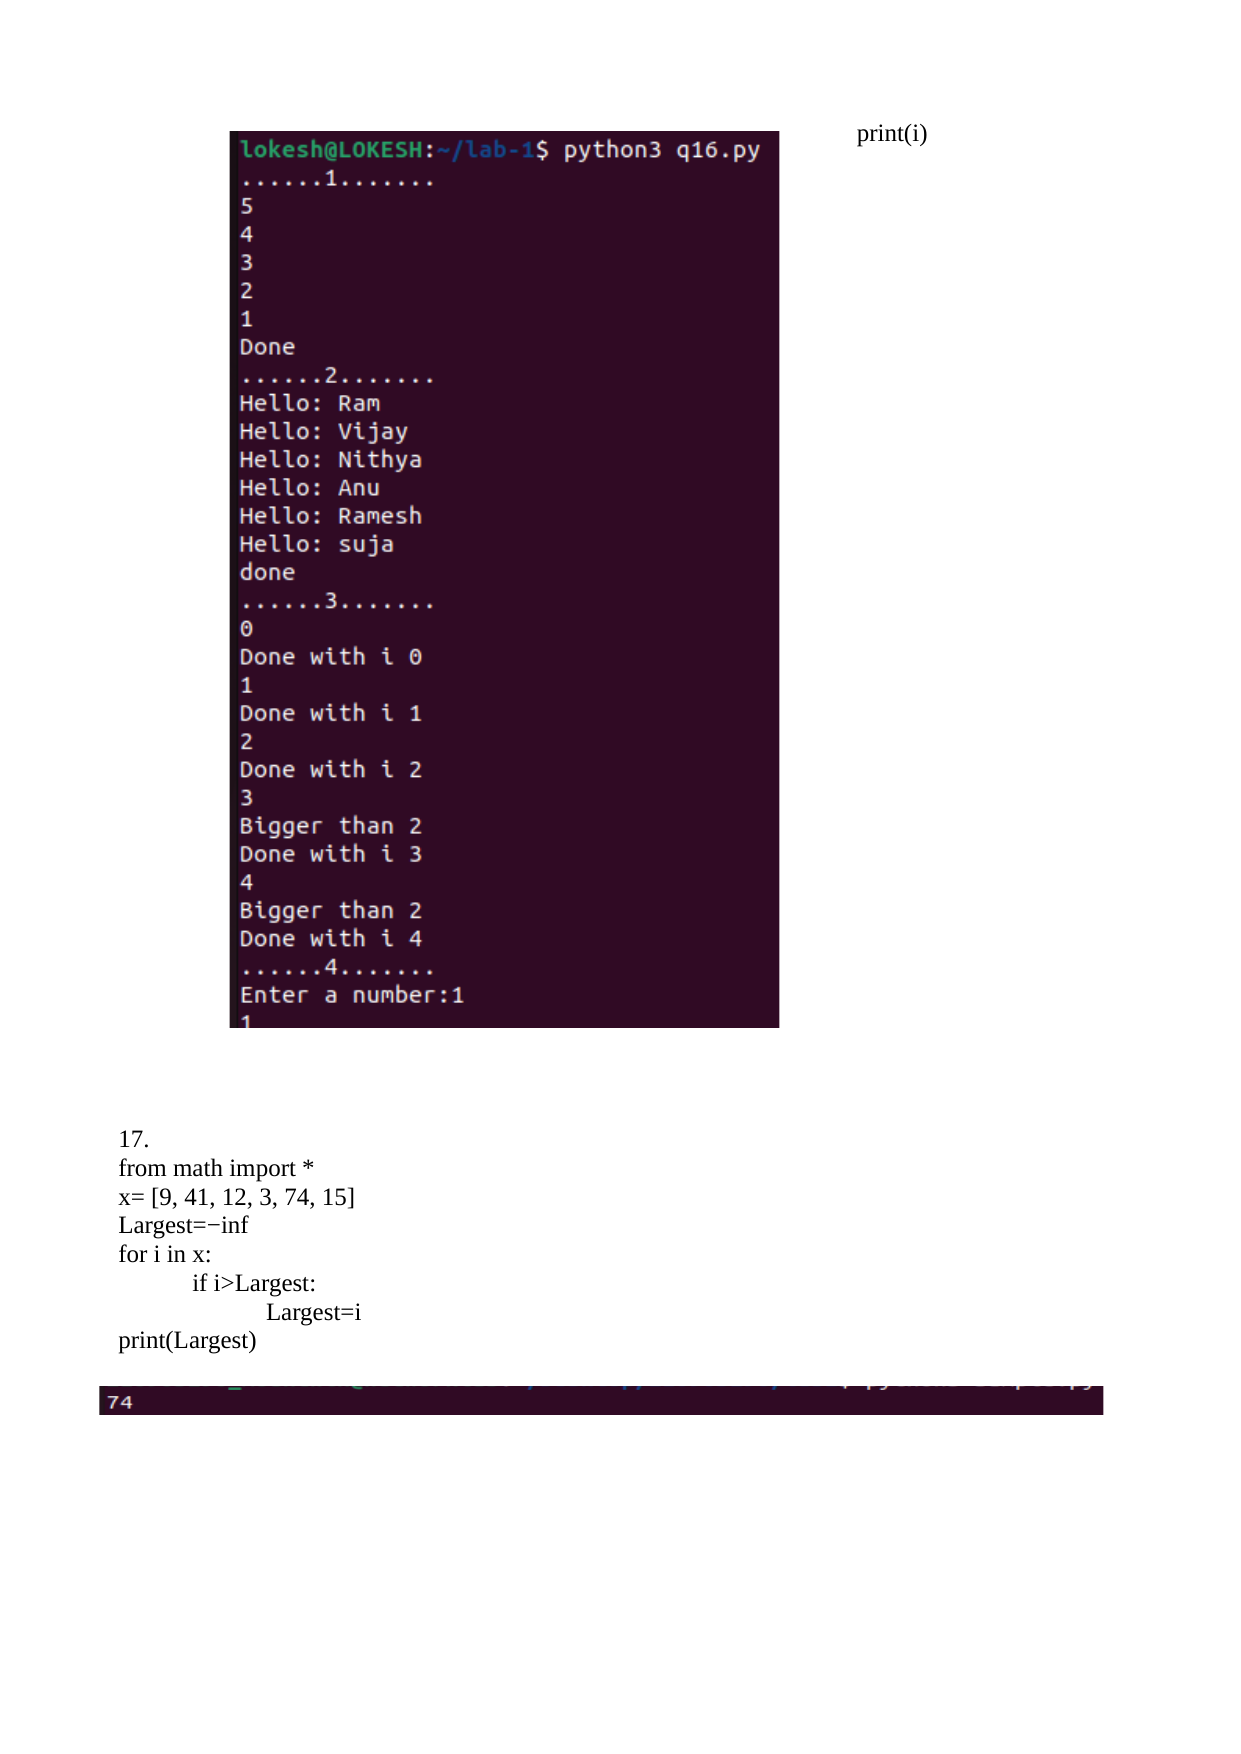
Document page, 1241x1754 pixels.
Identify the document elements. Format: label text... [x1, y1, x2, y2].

picture [229, 131, 780, 1028]
text print(i) [118, 118, 1122, 147]
picture [99, 1386, 1104, 1415]
text x= [9, 41, 12, 3, 74, 15] [118, 1182, 1122, 1211]
text from math import * [118, 1153, 1122, 1182]
text Largest=i [118, 1297, 1122, 1326]
text Largest=−inf [118, 1211, 1122, 1239]
text if i>Largest: [118, 1268, 1122, 1297]
text 17. [118, 1124, 1122, 1153]
text print(Largest) [118, 1326, 1122, 1354]
text for i in x: [118, 1239, 1122, 1268]
